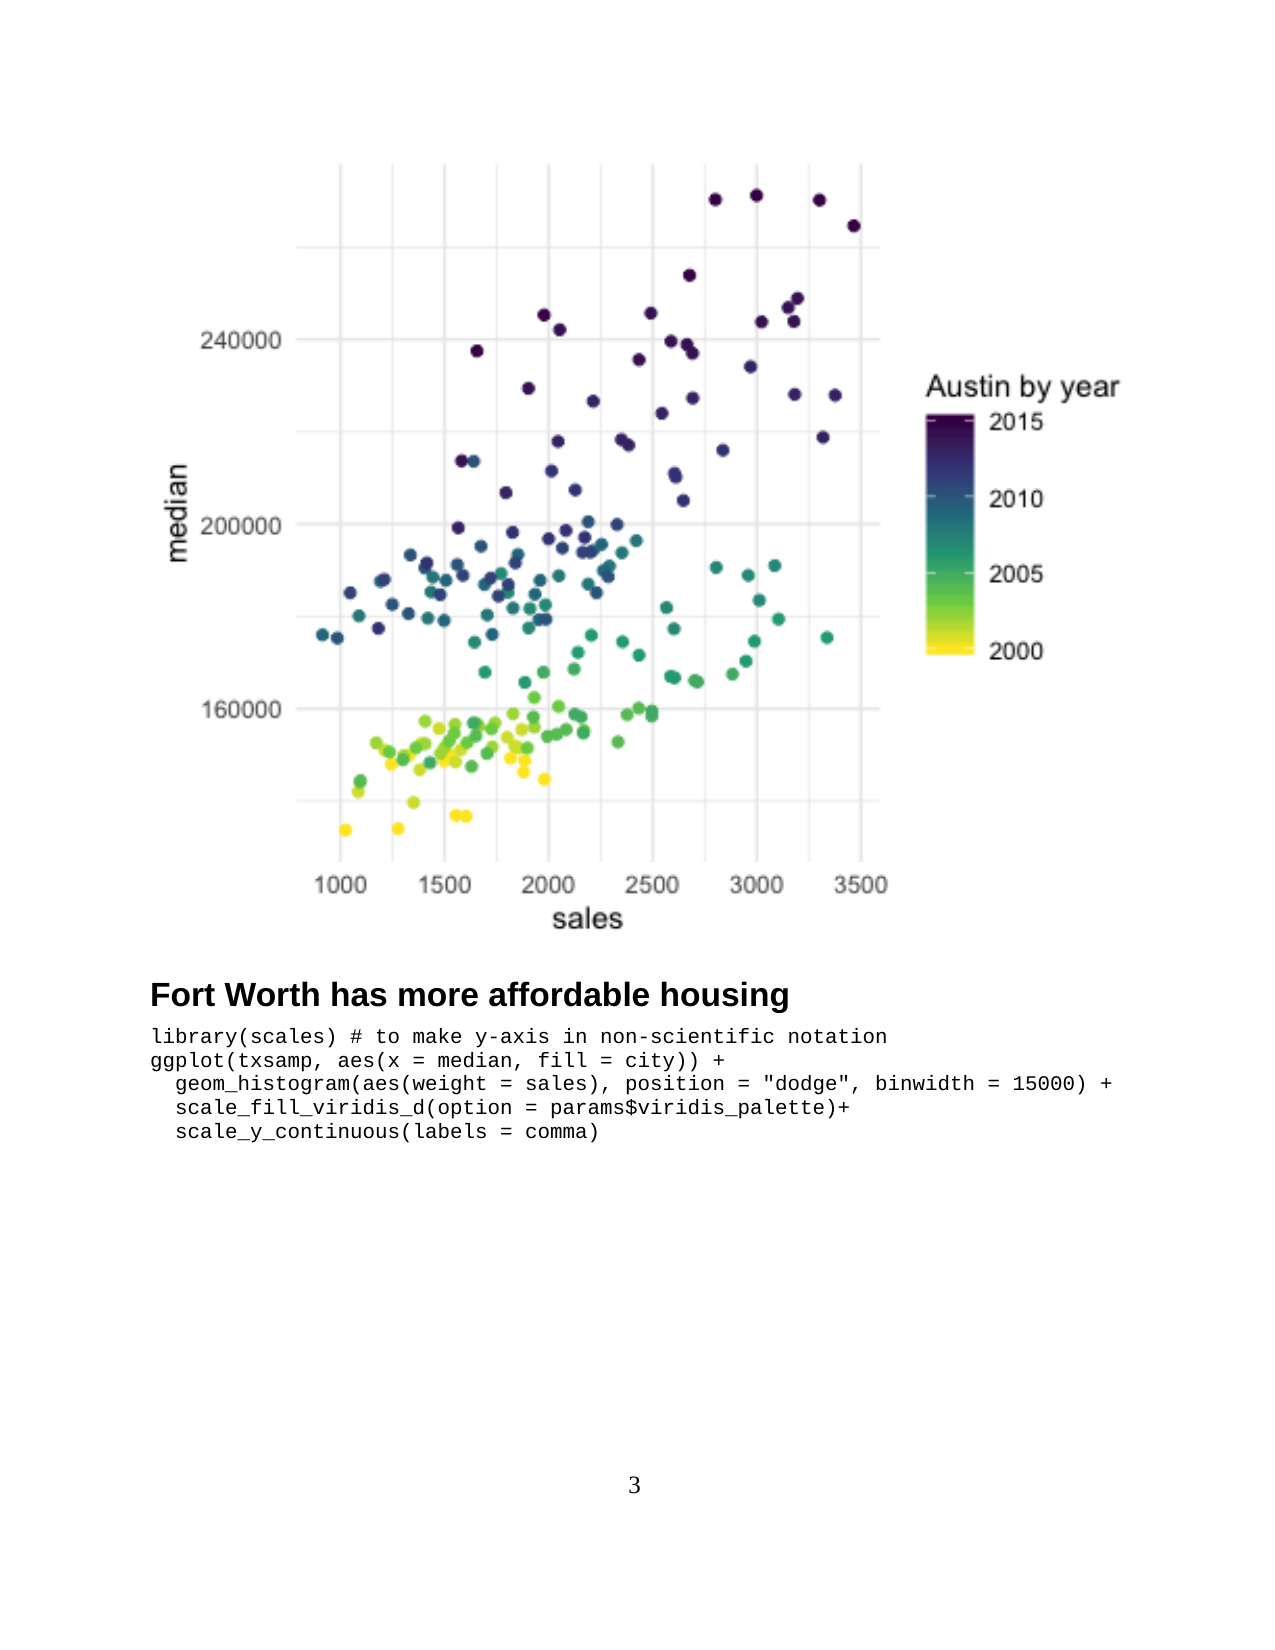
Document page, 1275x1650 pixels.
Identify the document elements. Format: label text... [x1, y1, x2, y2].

text library(scales) # to make y-axis in non-scientific notation [150, 1026, 1125, 1050]
text geom_histogram(aes(weight = sales), position = "dodge", binwidth = 15000) + [150, 1073, 1125, 1097]
picture [150, 150, 1150, 950]
subtitle Fort Worth has more affordable housing [150, 975, 1125, 1014]
text scale_fill_viridis_d(option = params$viridis_palette)+ [150, 1097, 1125, 1121]
text scale_y_continuous(labels = comma) [150, 1121, 1125, 1144]
text ggplot(txsamp, aes(x = median, fill = city)) + [150, 1050, 1125, 1073]
